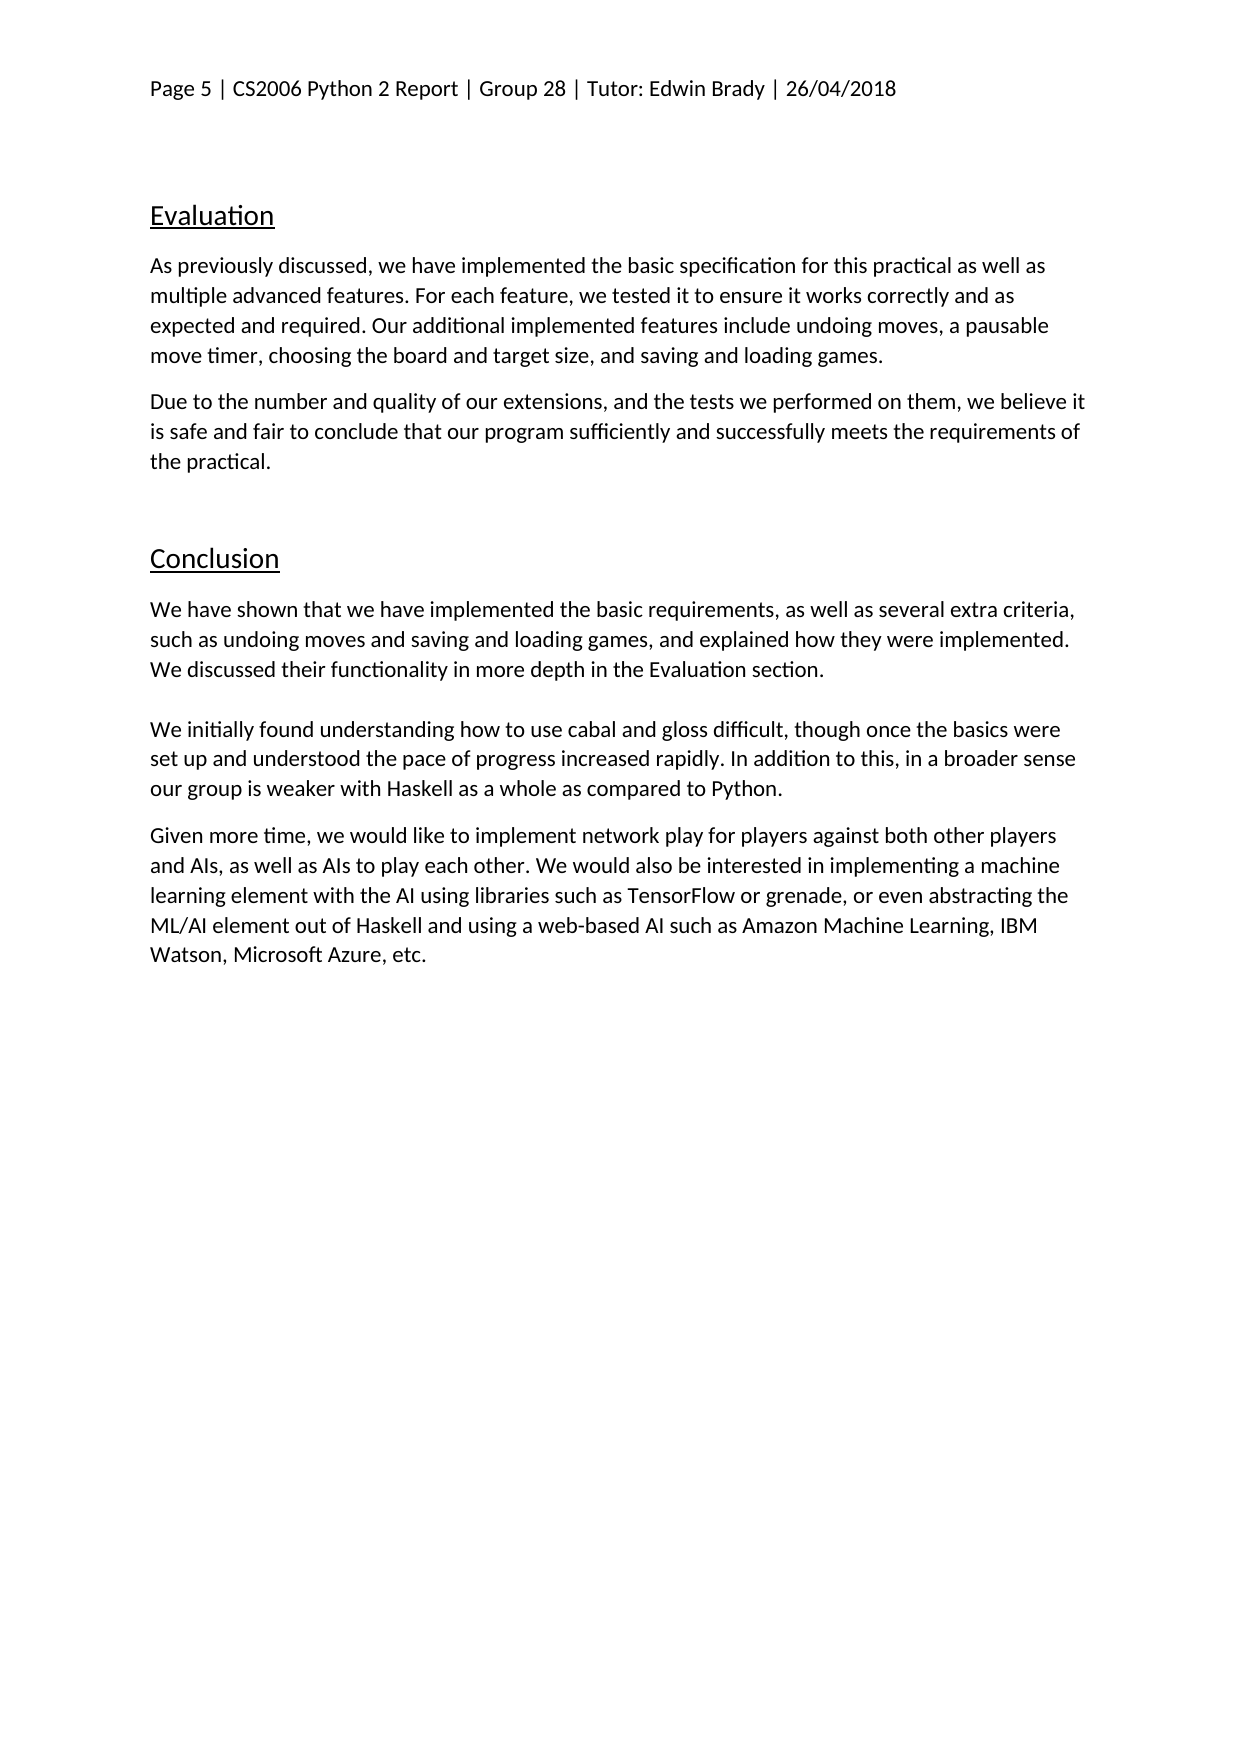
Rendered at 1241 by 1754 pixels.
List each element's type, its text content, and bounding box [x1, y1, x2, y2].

text Evaluation [150, 197, 1090, 232]
text Due to the number and quality of our extensions, and the tests we performed on them, we believe it is safe and fair to conclude that our program sufficiently and successfully meets the requirements of the practical. [150, 387, 1090, 475]
text Given more time, we would like to implement network play for players against both other players and AIs, as well as AIs to play each other. We would also be interested in implementing a machine learning element with the AI using libraries such as TensorFlow or grenade, or even abstracting the ML/AI element out of Haskell and using a web-based AI such as Amazon Machine Learning, IBM Watson, Microsoft Azure, etc. [150, 821, 1090, 969]
text We have shown that we have implemented the basic requirements, as well as several extra criteria, such as undoing moves and saving and loading games, and explained how they were implemented. We discussed their functionality in more depth in the Evaluation section. We initially found understanding how to use cabal and gloss difficult, though once the basics were set up and understood the pace of progress increased rapidly. In addition to this, in a broader sense our group is weaker with Haskell as a whole as compared to Python. [150, 595, 1090, 802]
text As previously discussed, we have implemented the basic specification for this practical as well as multiple advanced features. For each feature, we tested it to ensure it works correctly and as expected and required. Our additional implemented features include undoing moves, a pausable move timer, choosing the board and target size, and saving and loading games. [150, 251, 1090, 369]
text Conclusion [150, 540, 1090, 576]
